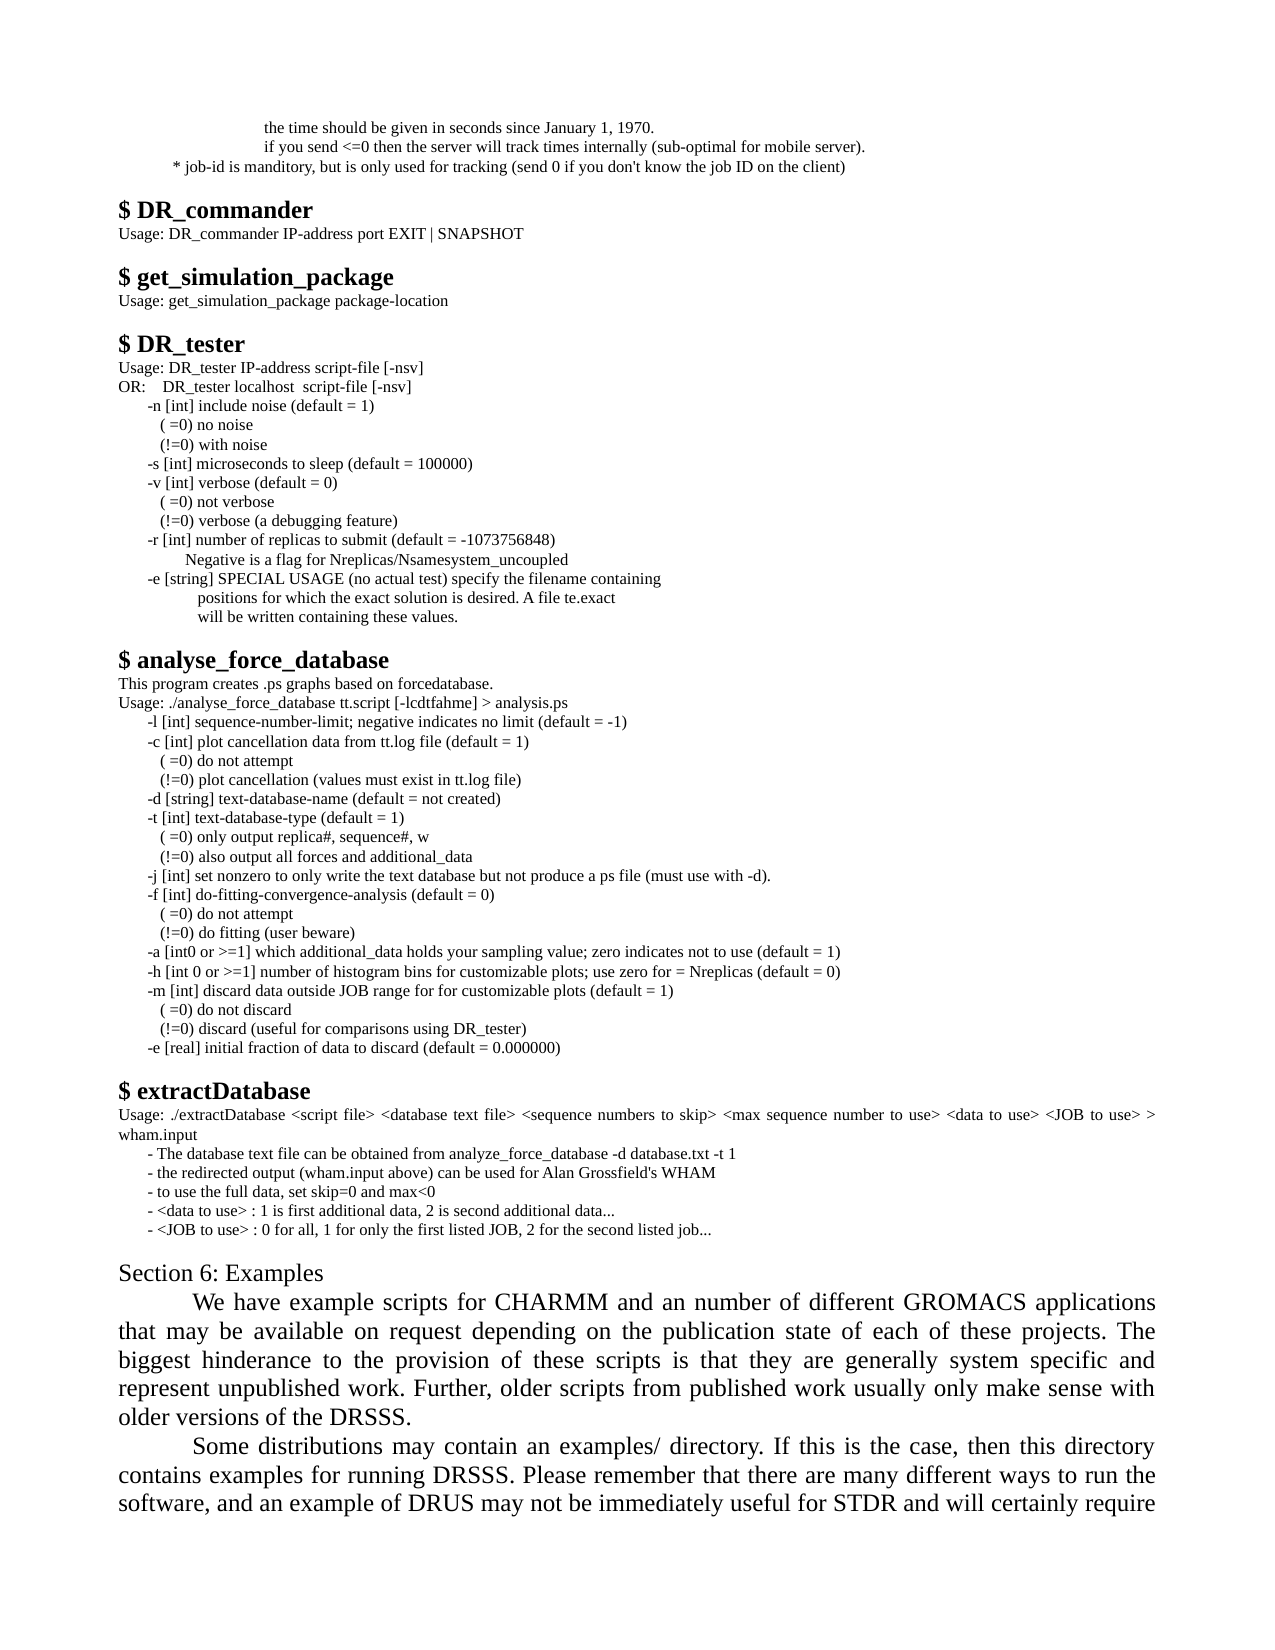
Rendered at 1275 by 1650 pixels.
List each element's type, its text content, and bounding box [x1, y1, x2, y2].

text - <data to use> : 1 is first additional data, 2 is second additional data... [118, 1201, 1157, 1220]
text - the redirected output (wham.input above) can be used for Alan Grossfield's WHAM [118, 1163, 1157, 1182]
text will be written containing these values. [118, 607, 1157, 626]
text ( =0) no noise [118, 415, 1157, 434]
text -d [string] text-database-name (default = not created) [118, 789, 1157, 808]
text * job-id is manditory, but is only used for tracking (send 0 if you don't know the job ID on the client) [118, 156, 1157, 176]
text ( =0) not verbose [118, 492, 1157, 511]
text -h [int 0 or >=1] number of histogram bins for customizable plots; use zero for = Nreplicas (default = 0) [118, 961, 1157, 981]
text (!=0) plot cancellation (values must exist in tt.log file) [118, 770, 1157, 789]
text -l [int] sequence-number-limit; negative indicates no limit (default = -1) [118, 712, 1157, 731]
text $ get_simulation_package [118, 262, 1157, 291]
text -v [int] verbose (default = 0) [118, 473, 1157, 492]
text $ DR_tester [118, 329, 1157, 358]
text Usage: DR_commander IP-address port EXIT | SNAPSHOT [118, 223, 1157, 243]
text $ DR_commander [118, 195, 1157, 223]
text -c [int] plot cancellation data from tt.log file (default = 1) [118, 731, 1157, 751]
text -a [int0 or >=1] which additional_data holds your sampling value; zero indicates not to use (default = 1) [118, 942, 1157, 961]
text Section 6: Examples [118, 1258, 1157, 1287]
text ( =0) do not attempt [118, 751, 1157, 770]
text (!=0) also output all forces and additional_data [118, 846, 1157, 866]
text -f [int] do-fitting-convergence-analysis (default = 0) [118, 885, 1157, 904]
text (!=0) with noise [118, 434, 1157, 453]
text Usage: DR_tester IP-address script-file [-nsv] [118, 358, 1157, 377]
text This program creates .ps graphs based on forcedatabase. [118, 674, 1157, 693]
text Some distributions may contain an examples/ directory. If this is the case, then this directory contains examples for running DRSSS. Please remember that there are many different ways to run the software, and an example of DRUS may not be immediately useful for STDR and will certainly require [118, 1431, 1157, 1517]
text - to use the full data, set skip=0 and max<0 [118, 1182, 1157, 1201]
text (!=0) do fitting (user beware) [118, 923, 1157, 942]
text if you send <=0 then the server will track times internally (sub-optimal for mobile server). [118, 137, 1157, 156]
text Usage: ./extractDatabase <script file> <database text file> <sequence numbers to skip> <max sequence number to use> <data to use> <JOB to use> > wham.input [118, 1105, 1157, 1143]
text Usage: get_simulation_package package-location [118, 291, 1157, 310]
text -e [string] SPECIAL USAGE (no actual test) specify the filename containing [118, 568, 1157, 588]
text positions for which the exact solution is desired. A file te.exact [118, 588, 1157, 607]
text -m [int] discard data outside JOB range for for customizable plots (default = 1) [118, 981, 1157, 1000]
text -n [int] include noise (default = 1) [118, 396, 1157, 415]
text Usage: ./analyse_force_database tt.script [-lcdtfahme] > analysis.ps [118, 693, 1157, 712]
text the time should be given in seconds since January 1, 1970. [118, 118, 1157, 137]
text -e [real] initial fraction of data to discard (default = 0.000000) [118, 1038, 1157, 1057]
text $ analyse_force_database [118, 645, 1157, 674]
text -r [int] number of replicas to submit (default = -1073756848) [118, 530, 1157, 549]
text (!=0) verbose (a debugging feature) [118, 511, 1157, 530]
text $ extractDatabase [118, 1076, 1157, 1105]
text - The database text file can be obtained from analyze_force_database -d database.txt -t 1 [118, 1143, 1157, 1163]
text OR: DR_tester localhost script-file [-nsv] [118, 377, 1157, 396]
text -t [int] text-database-type (default = 1) [118, 808, 1157, 827]
text Negative is a flag for Nreplicas/Nsamesystem_uncoupled [118, 549, 1157, 568]
text ( =0) only output replica#, sequence#, w [118, 827, 1157, 846]
text - <JOB to use> : 0 for all, 1 for only the first listed JOB, 2 for the second listed job... [118, 1220, 1157, 1239]
text (!=0) discard (useful for comparisons using DR_tester) [118, 1019, 1157, 1038]
text We have example scripts for CHARMM and an number of different GROMACS applications that may be available on request depending on the publication state of each of these projects. The biggest hinderance to the provision of these scripts is that they are generally system specific and represent unpublished work. Further, older scripts from published work usually only make sense with older versions of the DRSSS. [118, 1287, 1157, 1431]
text -j [int] set nonzero to only write the text database but not produce a ps file (must use with -d). [118, 866, 1157, 885]
text -s [int] microseconds to sleep (default = 100000) [118, 453, 1157, 473]
text ( =0) do not attempt [118, 904, 1157, 923]
text ( =0) do not discard [118, 1000, 1157, 1019]
